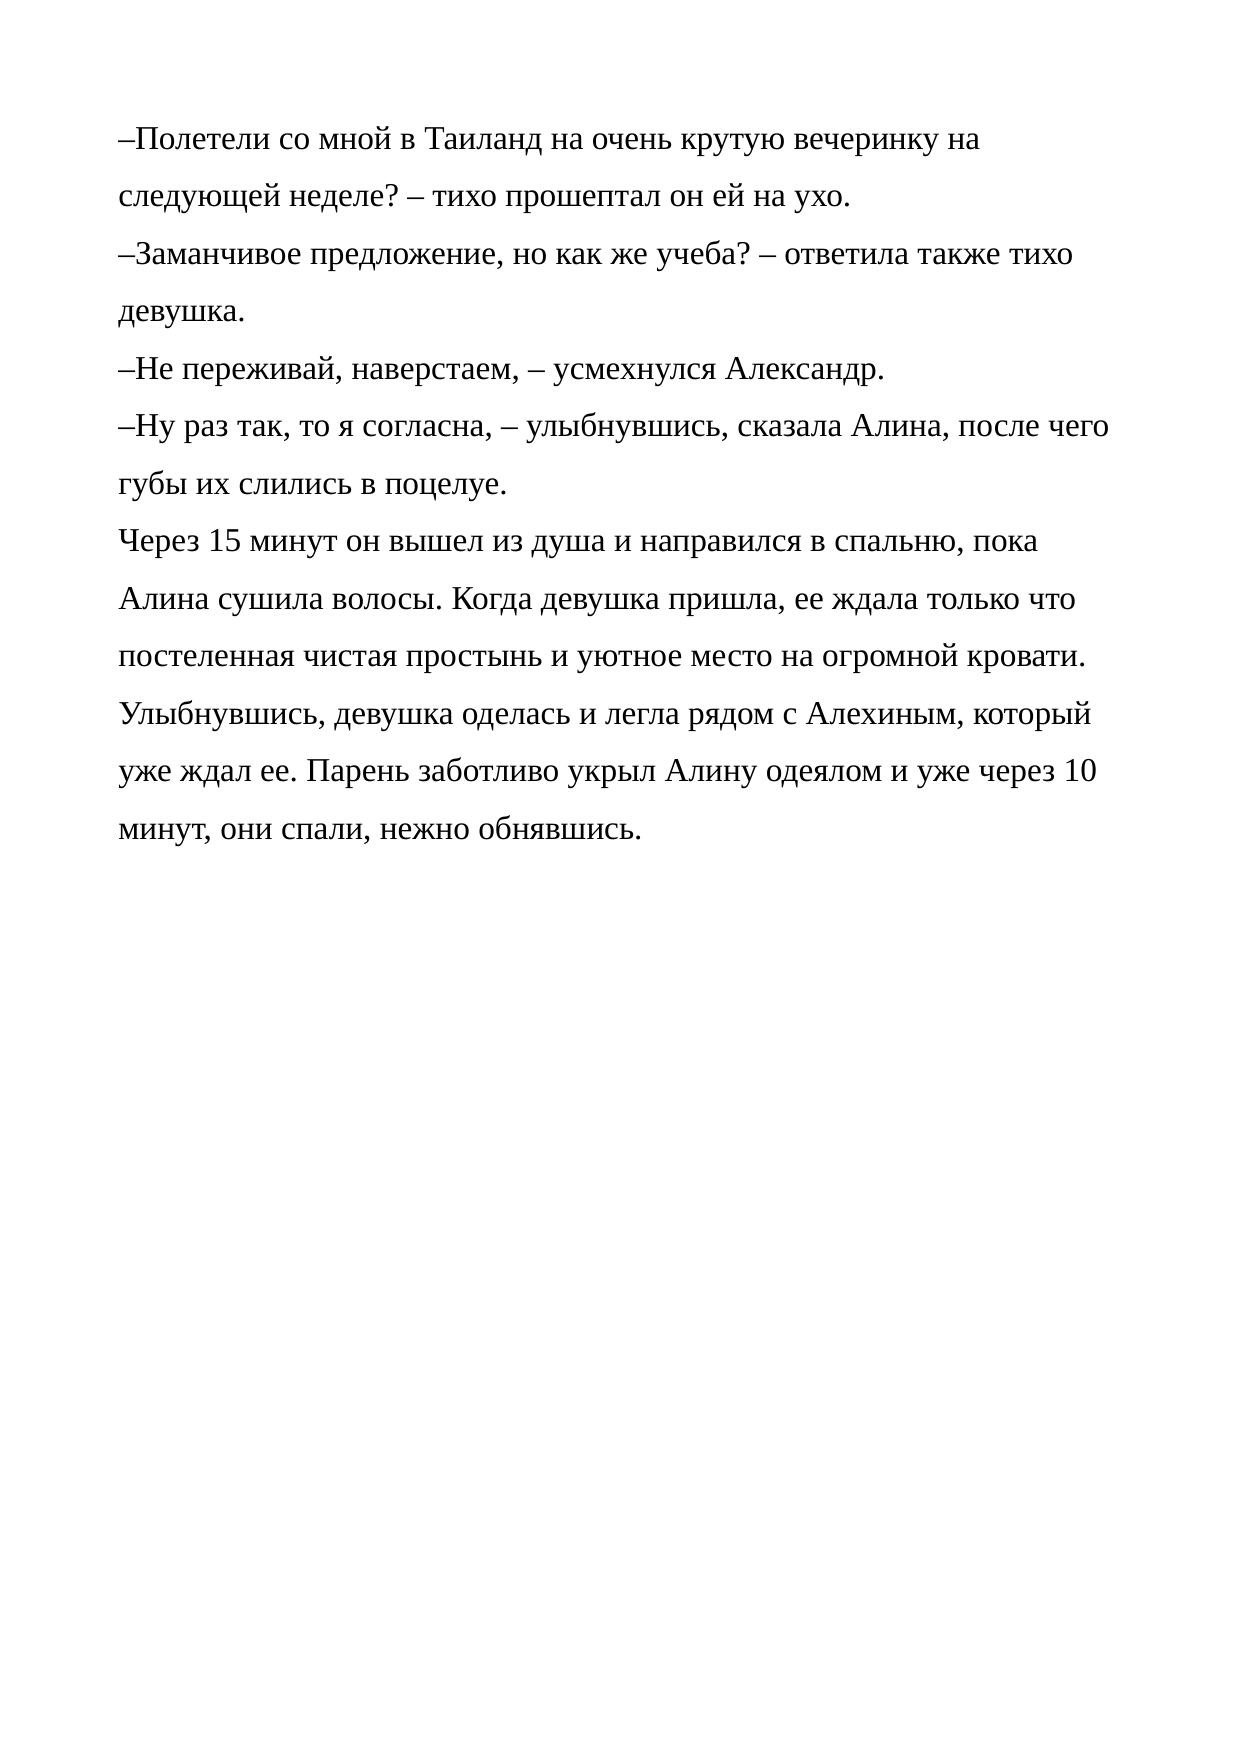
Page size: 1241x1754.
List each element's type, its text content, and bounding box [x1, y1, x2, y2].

text –Заманчивое предложение, но как же учеба? – ответила также тихо девушка. [118, 233, 1122, 329]
text Через 15 минут он вышел из душа и направился в спальню, пока Алина сушила волосы. Когда девушка пришла, ее ждала только что постеленная чистая простынь и уютное место на огромной кровати. Улыбнувшись, девушка оделась и легла рядом с Алехиным, который уже ждал ее. Парень заботливо укрыл Алину одеялом и уже через 10 минут, они спали, нежно обнявшись. [118, 521, 1122, 846]
text –Полетели со мной в Таиланд на очень крутую вечеринку на следующей неделе? – тихо прошептал он ей на ухо. [118, 118, 1122, 214]
text –Не переживай, наверстаем, – усмехнулся Александр. [118, 348, 1122, 386]
text –Ну раз так, то я согласна, – улыбнувшись, сказала Алина, после чего губы их слились в поцелуе. [118, 406, 1122, 501]
